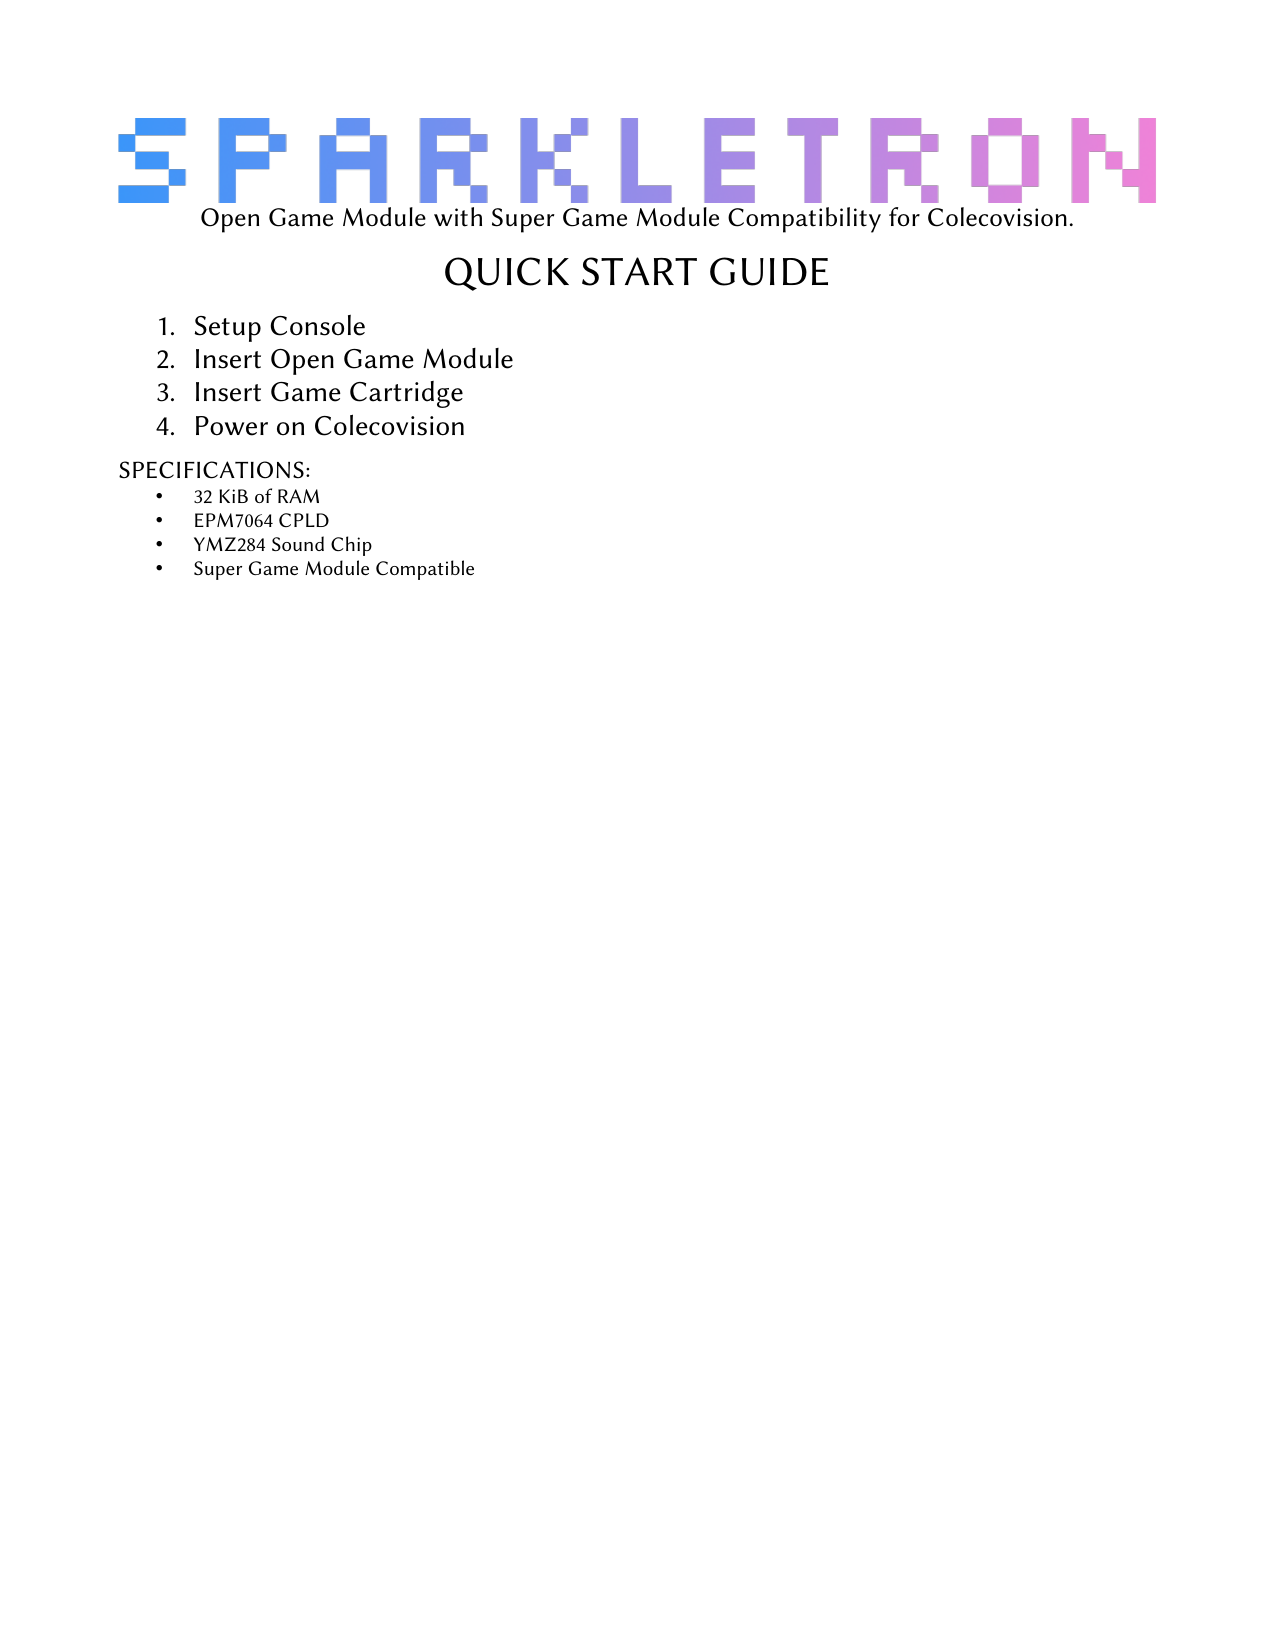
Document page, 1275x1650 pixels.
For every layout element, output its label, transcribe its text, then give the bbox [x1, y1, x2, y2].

list YMZ284 Sound Chip [156, 533, 1157, 556]
text Open Game Module with Super Game Module Compatibility for Colecovision. [118, 203, 1157, 233]
list EPM7064 CPLD [156, 509, 1157, 533]
list Setup Console [156, 309, 1157, 343]
text QUICK START GUIDE [118, 248, 1157, 295]
list Insert Game Cartridge [156, 376, 1157, 409]
list Insert Open Game Module [156, 343, 1157, 376]
list 32 KiB of RAM [156, 485, 1157, 509]
picture [118, 118, 1157, 203]
list Super Game Module Compatible [156, 556, 1157, 580]
text SPECIFICATIONS: [118, 457, 1157, 485]
list Power on Colecovision [156, 409, 1157, 442]
